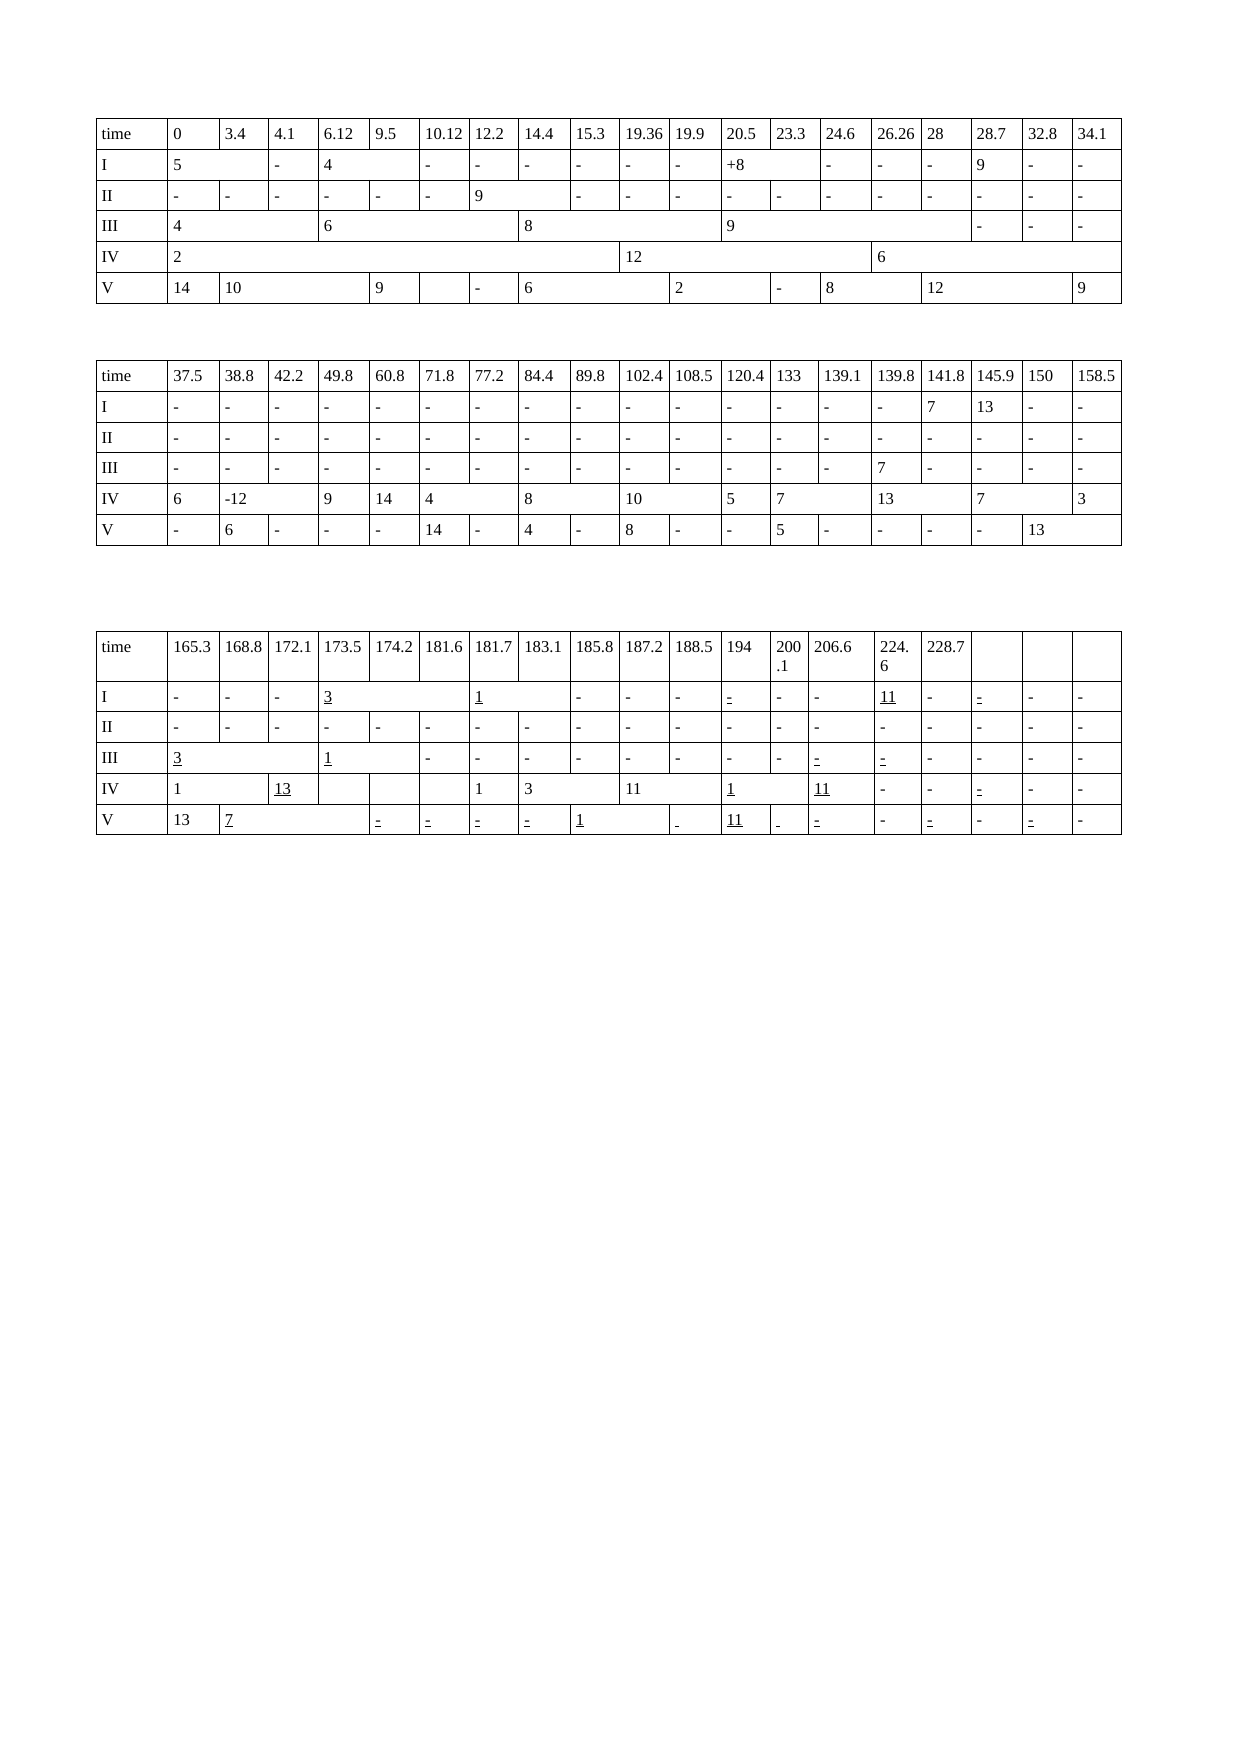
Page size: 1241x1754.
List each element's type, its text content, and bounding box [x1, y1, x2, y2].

table_cell - [722, 423, 770, 452]
table_cell - [922, 774, 971, 804]
table_header 84.4 [519, 361, 570, 391]
table_header 139.8 [872, 361, 921, 391]
table_cell I [97, 150, 167, 179]
table_cell - [168, 712, 219, 742]
table_cell - [771, 743, 808, 773]
table_cell 1 [571, 805, 669, 834]
table_header 34.1 [1073, 119, 1121, 149]
table_cell - [370, 453, 419, 483]
table_header 200.1 [771, 632, 808, 681]
table_cell - [620, 392, 669, 422]
table_cell - [722, 392, 770, 422]
table_cell - [519, 392, 570, 422]
table_cell - [220, 423, 268, 452]
table_header 120.4 [722, 361, 770, 391]
table_cell 9 [370, 273, 419, 302]
table_cell 4 [519, 515, 570, 544]
table_cell - [875, 712, 921, 742]
table_cell 1 [319, 743, 419, 773]
table_cell - [319, 515, 369, 544]
table_cell - [620, 682, 669, 711]
table_cell +8 [722, 150, 820, 179]
table_cell 13 [168, 805, 219, 834]
table_cell 8 [620, 515, 669, 544]
table_cell - [670, 515, 721, 544]
table_cell - [1023, 392, 1072, 422]
table_cell - [519, 805, 570, 834]
table_cell 1 [168, 774, 268, 804]
table_cell 1 [470, 682, 570, 711]
table_cell 3 [519, 774, 619, 804]
table_cell 13 [872, 484, 971, 514]
table_cell - [269, 150, 318, 179]
table_cell 7 [972, 484, 1072, 514]
table_header 26.26 [872, 119, 921, 149]
table_cell 13 [972, 392, 1022, 422]
table_cell - [771, 712, 808, 742]
table_cell - [168, 392, 219, 422]
table_cell - [670, 453, 721, 483]
table_cell 9 [722, 211, 971, 241]
table_cell - [922, 805, 971, 834]
table_cell - [1023, 774, 1072, 804]
table_cell 11 [809, 774, 874, 804]
table_header [1023, 632, 1072, 681]
table_header 172.1 [269, 632, 318, 681]
table_cell 8 [519, 211, 721, 241]
table_cell - [319, 453, 369, 483]
table_cell [370, 774, 419, 804]
table_header 10.12 [420, 119, 469, 149]
table_cell 11 [620, 774, 721, 804]
table_cell - [1073, 743, 1121, 773]
table_cell - [819, 453, 871, 483]
table_header 108.5 [670, 361, 721, 391]
table_cell - [620, 181, 669, 210]
table_cell - [420, 805, 469, 834]
table_cell - [1073, 392, 1121, 422]
table_cell - [220, 712, 268, 742]
table_cell - [420, 453, 469, 483]
table_cell - [722, 453, 770, 483]
table_cell - [972, 211, 1022, 241]
table_cell II [97, 423, 167, 452]
table_cell - [1023, 712, 1072, 742]
table_cell - [771, 273, 820, 302]
table_cell 7 [771, 484, 871, 514]
table_cell 7 [220, 805, 369, 834]
table_cell 6 [220, 515, 268, 544]
table_cell 4 [168, 211, 318, 241]
table_cell - [220, 392, 268, 422]
table_header 15.3 [571, 119, 619, 149]
table_header [1073, 632, 1121, 681]
table_cell - [420, 712, 469, 742]
table_cell - [220, 682, 268, 711]
table_cell - [1023, 743, 1072, 773]
table_cell - [269, 392, 318, 422]
table_cell - [972, 682, 1022, 711]
table_cell - [370, 515, 419, 544]
table_cell - [571, 392, 619, 422]
table_header 28 [922, 119, 971, 149]
table_cell - [420, 743, 469, 773]
table_cell - [571, 181, 619, 210]
table_cell - [872, 392, 921, 422]
table_cell - [1023, 150, 1072, 179]
table_cell 2 [168, 242, 619, 272]
table_cell - [819, 392, 871, 422]
table_cell - [470, 423, 518, 452]
table_cell - [771, 392, 818, 422]
table_cell - [620, 712, 669, 742]
table_cell V [97, 273, 167, 302]
table_cell III [97, 211, 167, 241]
table_header 181.7 [470, 632, 518, 681]
table_cell - [1073, 181, 1121, 210]
table_cell - [470, 273, 518, 302]
table_cell II [97, 712, 167, 742]
table_header 145.9 [972, 361, 1022, 391]
table_cell - [319, 181, 369, 210]
table_header 158.5 [1073, 361, 1121, 391]
table_cell - [269, 181, 318, 210]
table_cell IV [97, 484, 167, 514]
table_cell - [872, 150, 921, 179]
table_cell - [670, 682, 721, 711]
table_header 4.1 [269, 119, 318, 149]
table_cell - [370, 805, 419, 834]
table_cell 5 [168, 150, 268, 179]
table_cell 1 [722, 774, 808, 804]
table_header 139.1 [819, 361, 871, 391]
table_cell - [168, 423, 219, 452]
table_cell 3 [319, 682, 469, 711]
table_header 173.5 [319, 632, 369, 681]
table_cell - [370, 392, 419, 422]
table_cell - [722, 682, 770, 711]
table_header 3.4 [220, 119, 268, 149]
table_header 71.8 [420, 361, 469, 391]
table_cell - [972, 181, 1022, 210]
table_cell - [571, 423, 619, 452]
table_cell 5 [722, 484, 770, 514]
table_cell - [922, 453, 971, 483]
table_header 19.9 [670, 119, 721, 149]
table_cell I [97, 682, 167, 711]
table_cell - [269, 423, 318, 452]
table_cell - [1073, 712, 1121, 742]
table_cell - [972, 453, 1022, 483]
table_header 102.4 [620, 361, 669, 391]
table_cell 11 [722, 805, 770, 834]
table_header 37.5 [168, 361, 219, 391]
table_header 206.6 [809, 632, 874, 681]
table_cell - [269, 453, 318, 483]
table_cell - [571, 453, 619, 483]
table_cell - [722, 181, 770, 210]
table_cell 9 [1073, 273, 1121, 302]
table_cell 6 [872, 242, 1121, 272]
table_header 181.6 [420, 632, 469, 681]
table_cell - [722, 743, 770, 773]
table_cell - [220, 181, 268, 210]
table_cell - [571, 743, 619, 773]
table_cell - [571, 682, 619, 711]
table_cell - [875, 774, 921, 804]
table_cell - [571, 150, 619, 179]
table_cell - [670, 423, 721, 452]
table_cell - [875, 743, 921, 773]
table_cell - [319, 423, 369, 452]
table_cell 6 [519, 273, 669, 302]
table_header 9.5 [370, 119, 419, 149]
table_cell - [370, 423, 419, 452]
table_cell - [972, 515, 1022, 544]
table_cell - [972, 423, 1022, 452]
table_header 20.5 [722, 119, 770, 149]
table_cell - [370, 181, 419, 210]
table_cell 9 [470, 181, 570, 210]
table_cell 9 [319, 484, 369, 514]
table_header 141.8 [922, 361, 971, 391]
table_header 185.8 [571, 632, 619, 681]
table_header 89.8 [571, 361, 619, 391]
table_cell - [922, 743, 971, 773]
table_cell [420, 273, 469, 302]
table_cell - [922, 181, 971, 210]
table_cell - [1023, 805, 1072, 834]
table_cell - [269, 712, 318, 742]
table_cell V [97, 515, 167, 544]
table_header 77.2 [470, 361, 518, 391]
table_cell - [972, 774, 1022, 804]
table_cell - [420, 181, 469, 210]
table_cell - [922, 515, 971, 544]
table_cell - [620, 423, 669, 452]
table_cell - [821, 181, 871, 210]
table_cell - [809, 712, 874, 742]
table_header [972, 632, 1022, 681]
table_cell 5 [771, 515, 818, 544]
table_cell 7 [922, 392, 971, 422]
table_cell - [819, 423, 871, 452]
table_cell 8 [821, 273, 921, 302]
table_header 60.8 [370, 361, 419, 391]
table_cell -12 [220, 484, 318, 514]
table_header 183.1 [519, 632, 570, 681]
table_cell 13 [1023, 515, 1121, 544]
table_cell - [972, 743, 1022, 773]
table_cell 11 [875, 682, 921, 711]
table_cell - [620, 453, 669, 483]
table_cell - [571, 712, 619, 742]
table_cell - [470, 515, 518, 544]
table_cell - [168, 453, 219, 483]
table_header 187.2 [620, 632, 669, 681]
table_cell - [319, 392, 369, 422]
table_cell - [470, 453, 518, 483]
table_cell - [872, 181, 921, 210]
table_cell 10 [220, 273, 369, 302]
table_cell - [771, 181, 820, 210]
table_cell - [722, 712, 770, 742]
table_cell - [1023, 211, 1072, 241]
table_header 0 [168, 119, 219, 149]
table_cell - [1023, 423, 1072, 452]
table_header 174.2 [370, 632, 419, 681]
table_header 49.8 [319, 361, 369, 391]
table_cell - [519, 743, 570, 773]
table_cell - [571, 515, 619, 544]
table_cell - [670, 150, 721, 179]
table_cell - [519, 453, 570, 483]
table_cell - [670, 712, 721, 742]
table_cell 6 [319, 211, 518, 241]
table_cell - [168, 181, 219, 210]
table_cell I [97, 392, 167, 422]
table_cell 13 [269, 774, 318, 804]
table_cell V [97, 805, 167, 834]
table_cell - [1023, 682, 1072, 711]
table_header 42.2 [269, 361, 318, 391]
table_cell - [519, 712, 570, 742]
table_cell - [771, 682, 808, 711]
table_cell - [470, 805, 518, 834]
table_header 38.8 [220, 361, 268, 391]
table_header 168.8 [220, 632, 268, 681]
table_cell - [819, 515, 871, 544]
table_cell - [420, 392, 469, 422]
table_header time [97, 632, 167, 681]
table_cell 1 [470, 774, 518, 804]
table_cell 3 [168, 743, 318, 773]
table_header 194 [722, 632, 770, 681]
table_cell 2 [670, 273, 770, 302]
table_cell - [220, 453, 268, 483]
table_cell - [519, 423, 570, 452]
table_header 188.5 [670, 632, 721, 681]
table_cell [420, 774, 469, 804]
table_cell 6 [168, 484, 219, 514]
table_cell - [1073, 423, 1121, 452]
table_cell - [420, 423, 469, 452]
table_cell - [470, 743, 518, 773]
table_header 12.2 [470, 119, 518, 149]
table_cell 8 [519, 484, 619, 514]
table_cell - [771, 423, 818, 452]
table_header 150 [1023, 361, 1072, 391]
table_cell - [370, 712, 419, 742]
table_cell - [620, 150, 669, 179]
table_cell - [1023, 181, 1072, 210]
table_cell - [821, 150, 871, 179]
table_cell 10 [620, 484, 721, 514]
table_cell 14 [370, 484, 419, 514]
table_header 228.7 [922, 632, 971, 681]
table_cell - [1073, 150, 1121, 179]
table_cell 14 [420, 515, 469, 544]
table_header 24.6 [821, 119, 871, 149]
table_header 14.4 [519, 119, 570, 149]
table_cell - [809, 805, 874, 834]
table_cell - [168, 682, 219, 711]
table_cell IV [97, 774, 167, 804]
table_cell - [875, 805, 921, 834]
table_cell - [872, 515, 921, 544]
table_header 28.7 [972, 119, 1022, 149]
table_cell - [670, 392, 721, 422]
table_cell - [722, 515, 770, 544]
table_cell - [470, 712, 518, 742]
table_cell - [470, 150, 518, 179]
table_cell - [1073, 774, 1121, 804]
table_cell 9 [972, 150, 1022, 179]
table_header 224.6 [875, 632, 921, 681]
table_cell [319, 774, 369, 804]
table_cell - [809, 682, 874, 711]
table_cell - [168, 515, 219, 544]
table_cell - [470, 392, 518, 422]
table_cell - [1073, 453, 1121, 483]
table_cell - [1073, 682, 1121, 711]
table_cell - [771, 453, 818, 483]
table_cell III [97, 453, 167, 483]
table_header 6.12 [319, 119, 369, 149]
table_cell 12 [922, 273, 1072, 302]
table_cell IV [97, 242, 167, 272]
table_cell - [922, 150, 971, 179]
table_cell - [269, 682, 318, 711]
table_cell - [872, 423, 921, 452]
table_header 23.3 [771, 119, 820, 149]
table_cell II [97, 181, 167, 210]
table_cell - [809, 743, 874, 773]
table_header time [97, 361, 167, 391]
table_header 133 [771, 361, 818, 391]
table_cell - [269, 515, 318, 544]
table_cell - [922, 712, 971, 742]
table_cell - [620, 743, 669, 773]
table_cell - [319, 712, 369, 742]
table_cell - [519, 150, 570, 179]
table_cell - [972, 805, 1022, 834]
table_cell - [420, 150, 469, 179]
table_cell - [670, 181, 721, 210]
table_header 165.3 [168, 632, 219, 681]
table_cell 14 [168, 273, 219, 302]
table_cell - [922, 423, 971, 452]
table_cell [771, 805, 808, 834]
table_cell - [1073, 211, 1121, 241]
table_cell - [1073, 805, 1121, 834]
table_cell - [972, 712, 1022, 742]
table_cell 4 [319, 150, 419, 179]
table_cell - [670, 743, 721, 773]
table_header 32.8 [1023, 119, 1072, 149]
table_cell III [97, 743, 167, 773]
table_cell [670, 805, 721, 834]
table_cell 3 [1073, 484, 1121, 514]
table_cell - [1023, 453, 1072, 483]
table_cell 4 [420, 484, 518, 514]
table_cell - [922, 682, 971, 711]
table_cell 7 [872, 453, 921, 483]
table_header time [97, 119, 167, 149]
table_cell 12 [620, 242, 871, 272]
table_header 19.36 [620, 119, 669, 149]
